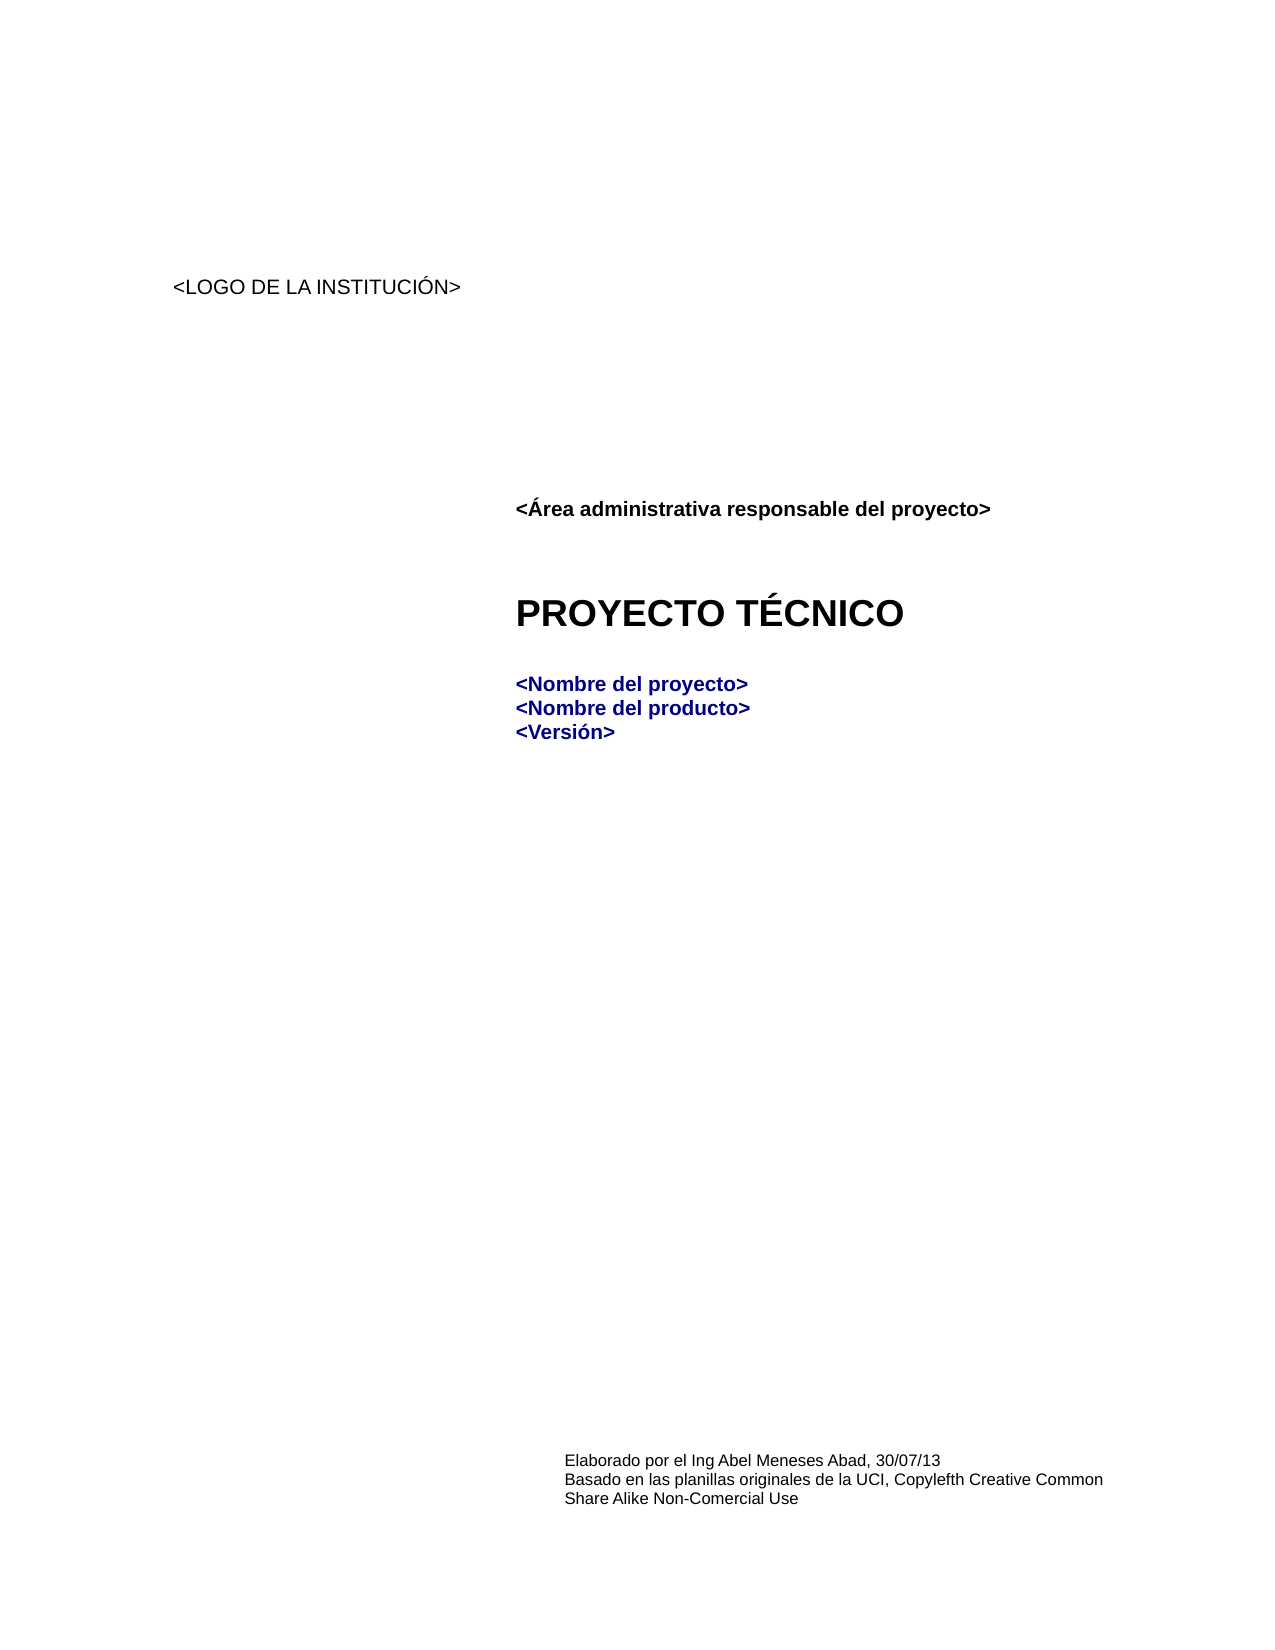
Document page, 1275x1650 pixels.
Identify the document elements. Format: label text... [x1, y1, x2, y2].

table_header <LOGO DE LA INSTITUCIÓN> [118, 118, 504, 455]
table_cell Proyecto técnico <Nombre del proyecto> <Nombre del producto> <Versión> [504, 554, 1041, 903]
table_header [504, 118, 1041, 455]
table_cell [118, 455, 504, 554]
table_cell [118, 554, 504, 903]
table_cell <Área administrativa responsable del proyecto> [504, 455, 1041, 554]
